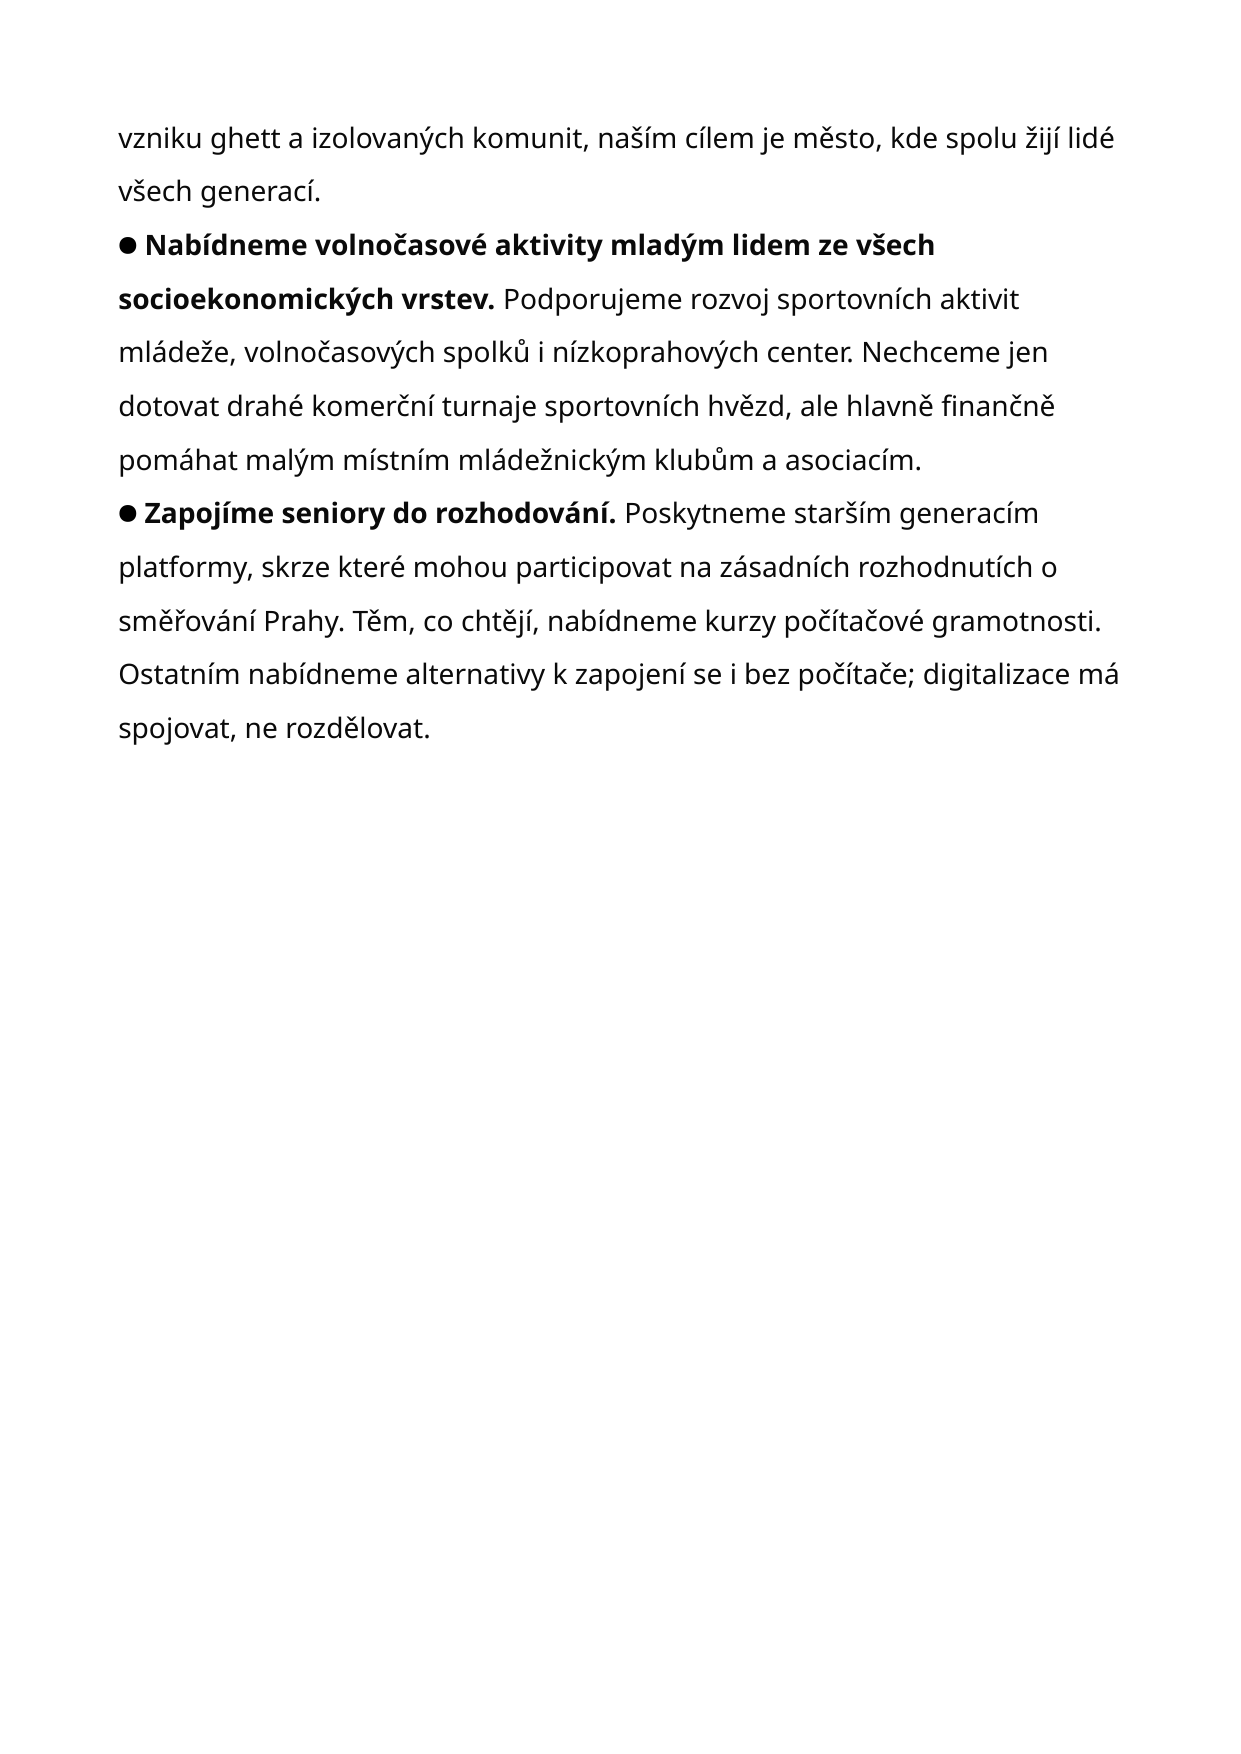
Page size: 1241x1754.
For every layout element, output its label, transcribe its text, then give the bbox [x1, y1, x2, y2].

list Zapojíme seniory do rozhodování. Poskytneme starším generacím platformy, skrze které mohou participovat na zásadních rozhodnutích o směřování Prahy. Těm, co chtějí, nabídneme kurzy počítačové gramotnosti. Ostatním nabídneme alternativy k zapojení se i bez počítače; digitalizace má spojovat, ne rozdělovat. [118, 494, 1122, 747]
list Nabídneme volnočasové aktivity mladým lidem ze všech socioekonomických vrstev. Podporujeme rozvoj sportovních aktivit mládeže, volnočasových spolků i nízkoprahových center. Nechceme jen dotovat drahé komerční turnaje sportovních hvězd, ale hlavně finančně pomáhat malým místním mládežnickým klubům a asociacím. [118, 225, 1122, 478]
list vzniku ghett a izolovaných komunit, naším cílem je město, kde spolu žijí lidé všech generací. [118, 118, 1122, 210]
